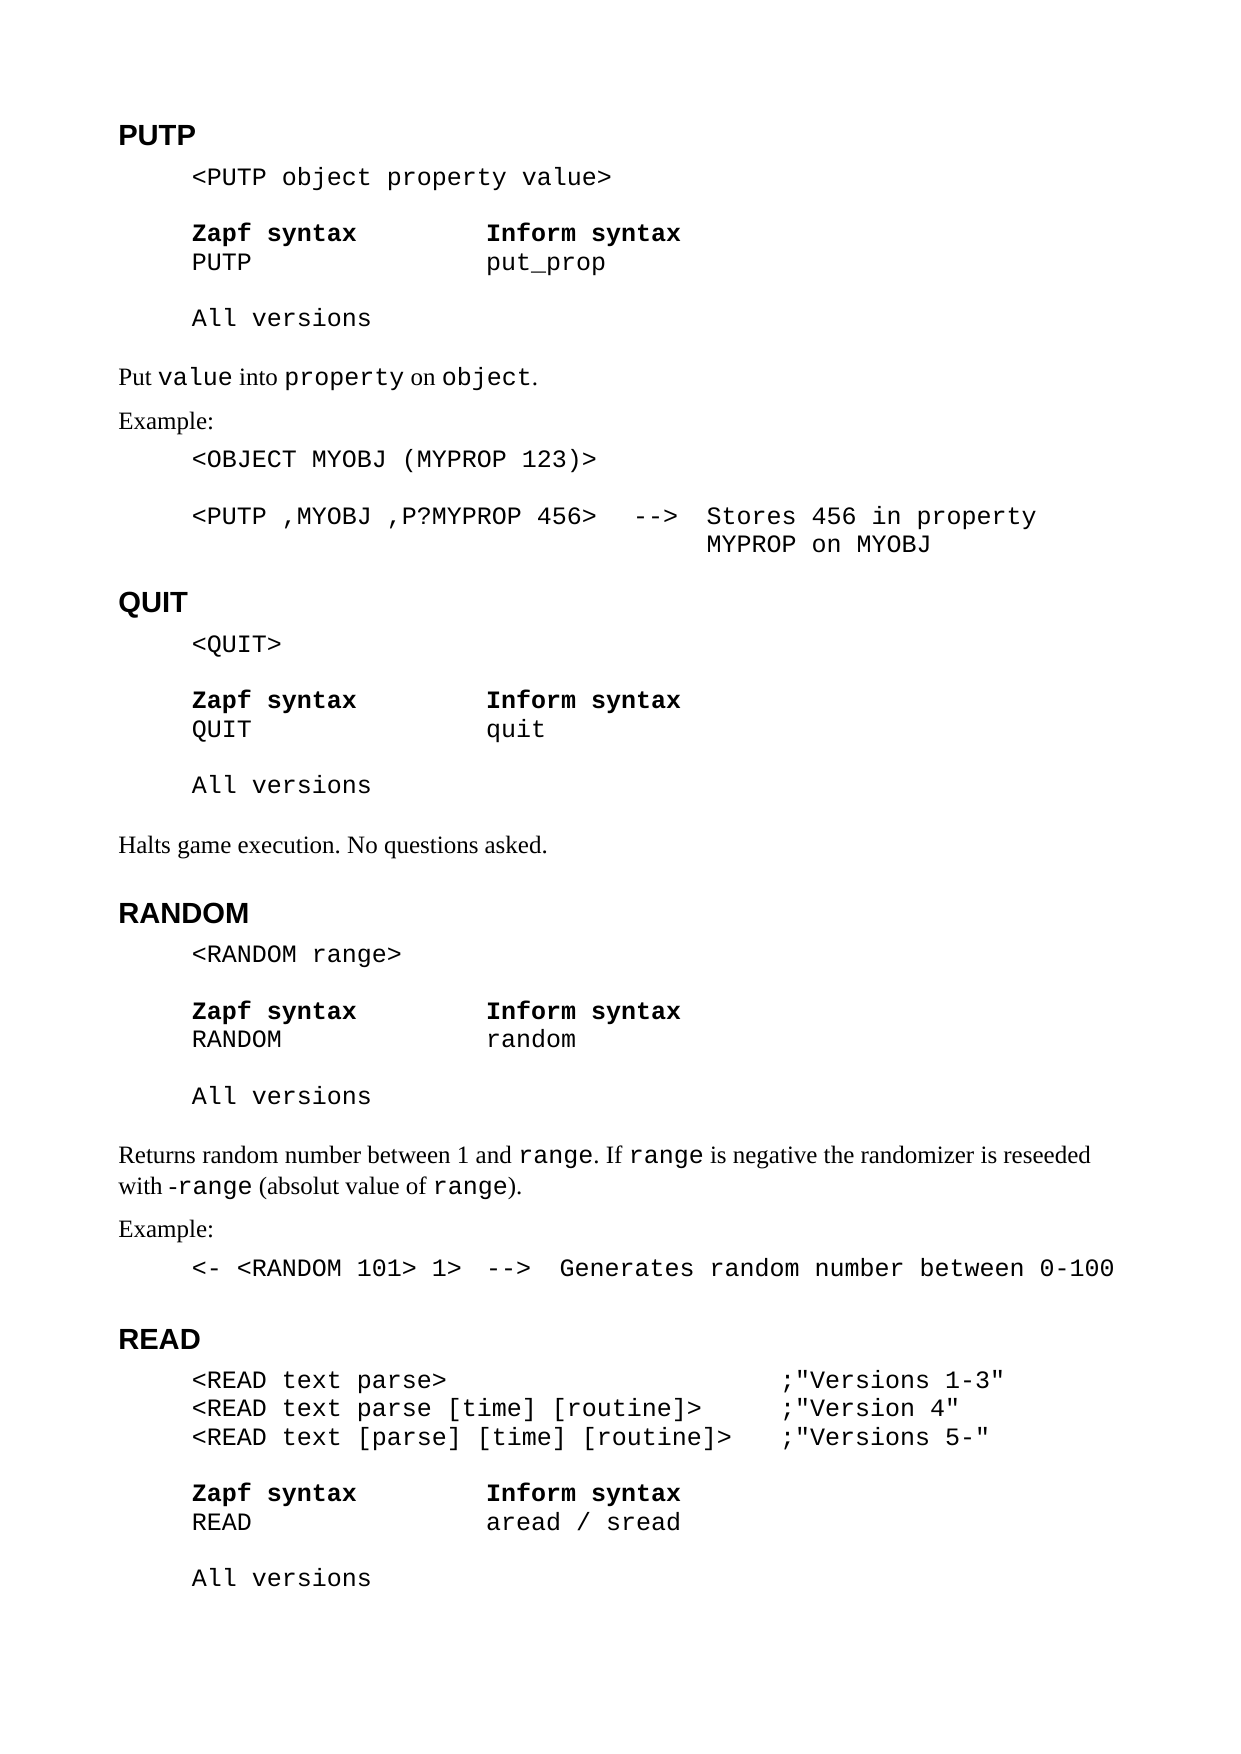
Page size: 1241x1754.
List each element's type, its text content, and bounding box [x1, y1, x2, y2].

text <- <RANDOM 101> 1> --> Generates random number between 0-100 [118, 1256, 1122, 1284]
text READ aread / sread [192, 1509, 1122, 1538]
subtitle READ [118, 1322, 1122, 1355]
text Zapf syntax Inform syntax [192, 1481, 1122, 1509]
text <QUIT> [192, 631, 1122, 660]
text <READ text parse> ;"Versions 1-3" [192, 1368, 1122, 1396]
text All versions [118, 306, 1122, 334]
subtitle PUTP [118, 118, 1122, 152]
text All versions [192, 1566, 1122, 1594]
text Halts game execution. No questions asked. [118, 830, 1122, 858]
text Zapf syntax Inform syntax [192, 221, 1122, 249]
text RANDOM random [192, 1027, 1122, 1055]
text Returns random number between 1 and range. If range is negative the randomizer is reseeded with -range (absolut value of range). [118, 1140, 1122, 1202]
text Zapf syntax Inform syntax [192, 999, 1122, 1027]
text Put value into property on object. [118, 362, 1122, 393]
text Example: [118, 406, 1122, 434]
text <RANDOM range> [192, 942, 1122, 970]
text <PUTP object property value> [192, 164, 1122, 192]
text <READ text parse [time] [routine]> ;"Version 4" <READ text [parse] [time] [routine]> ;"Versions 5-" [192, 1396, 1122, 1453]
text Example: [118, 1214, 1122, 1243]
text All versions [192, 1084, 1122, 1112]
text Zapf syntax Inform syntax [192, 688, 1122, 716]
subtitle RANDOM [118, 896, 1122, 929]
text PUTP put_prop [118, 249, 1122, 277]
text <OBJECT MYOBJ (MYPROP 123)> <PUTP ,MYOBJ ,P?MYPROP 456> --> Stores 456 in property MYPROP on MYOBJ [118, 447, 1122, 560]
subtitle QUIT [118, 585, 1122, 619]
text All versions [192, 773, 1122, 801]
text QUIT quit [192, 716, 1122, 745]
